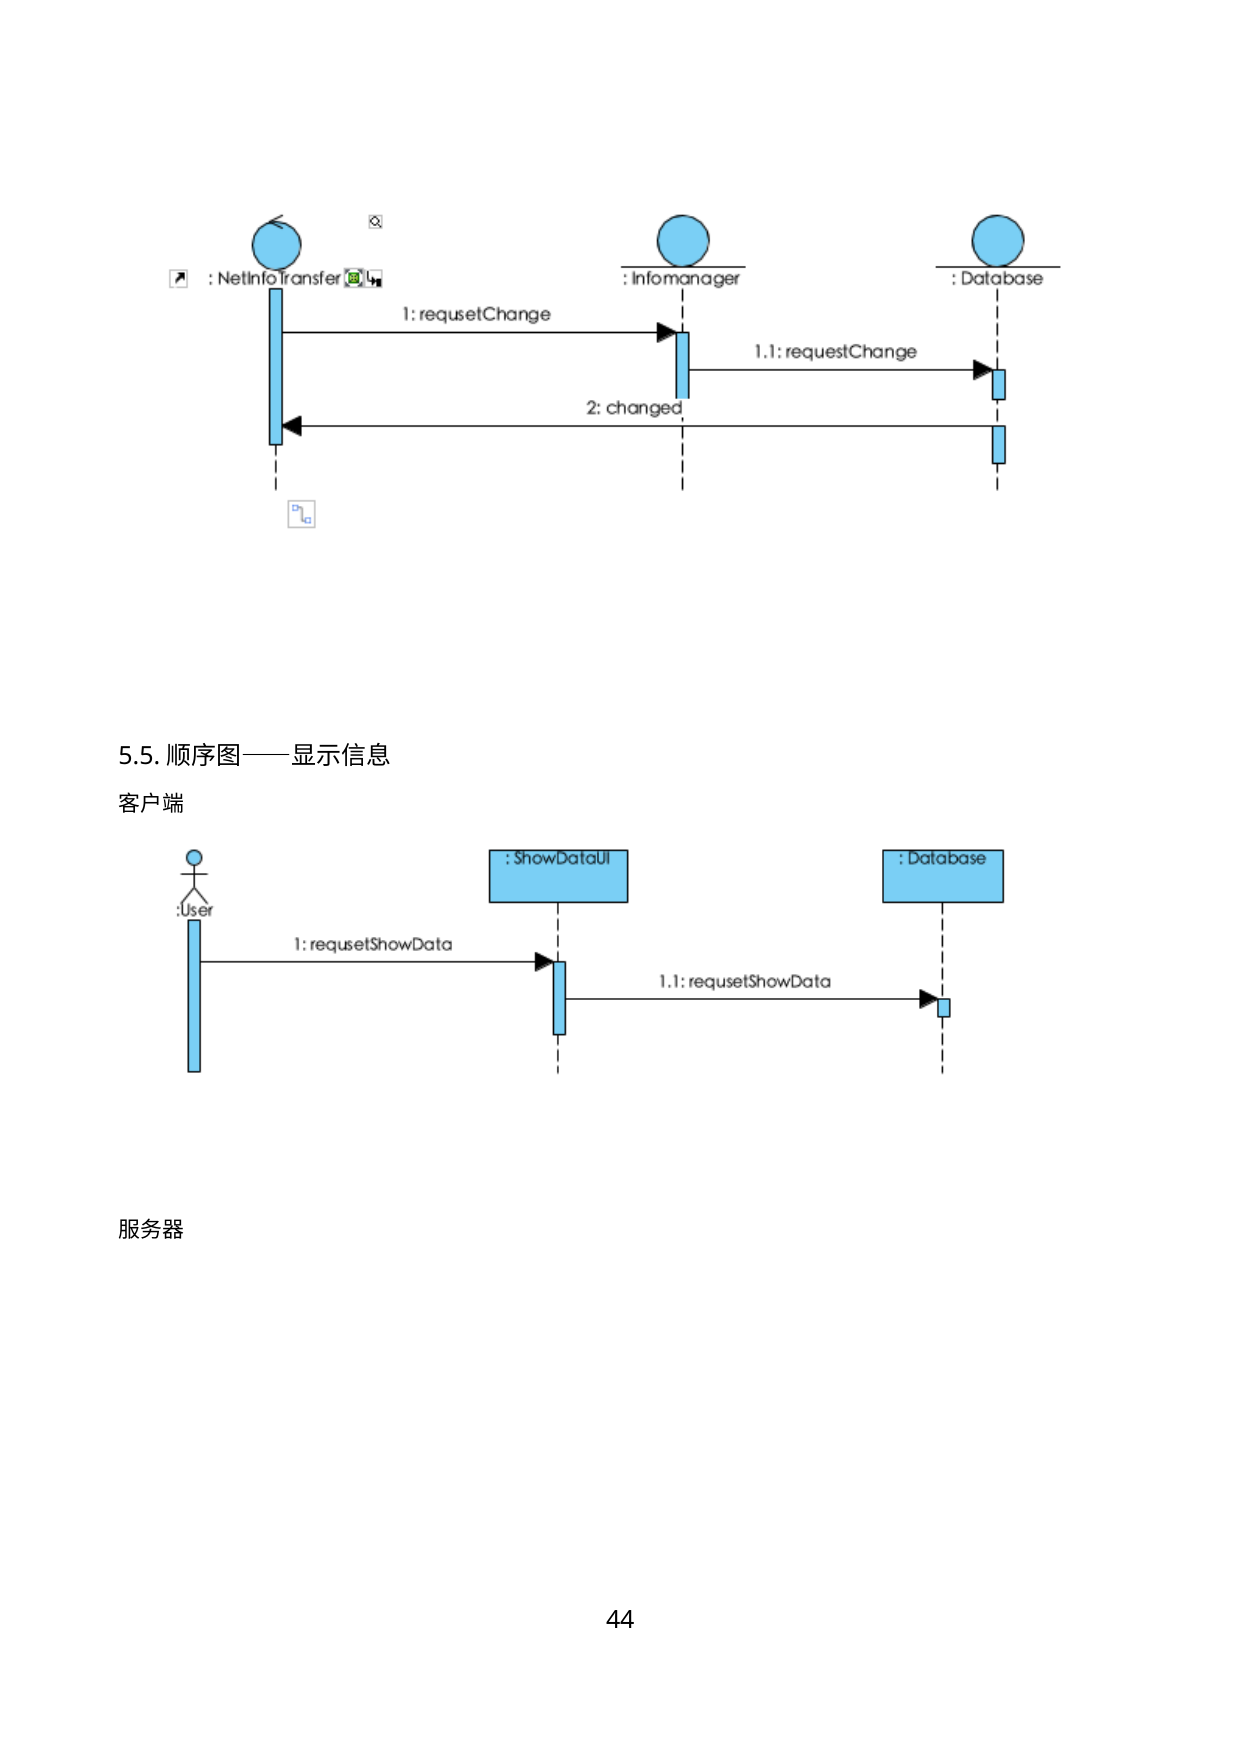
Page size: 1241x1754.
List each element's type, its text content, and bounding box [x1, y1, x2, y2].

picture [118, 187, 1123, 583]
text 客户端 [118, 786, 1122, 817]
subtitle 顺序图——显示信息 [118, 736, 1122, 772]
picture [118, 830, 1123, 1165]
text 服务器 [118, 1212, 1122, 1244]
